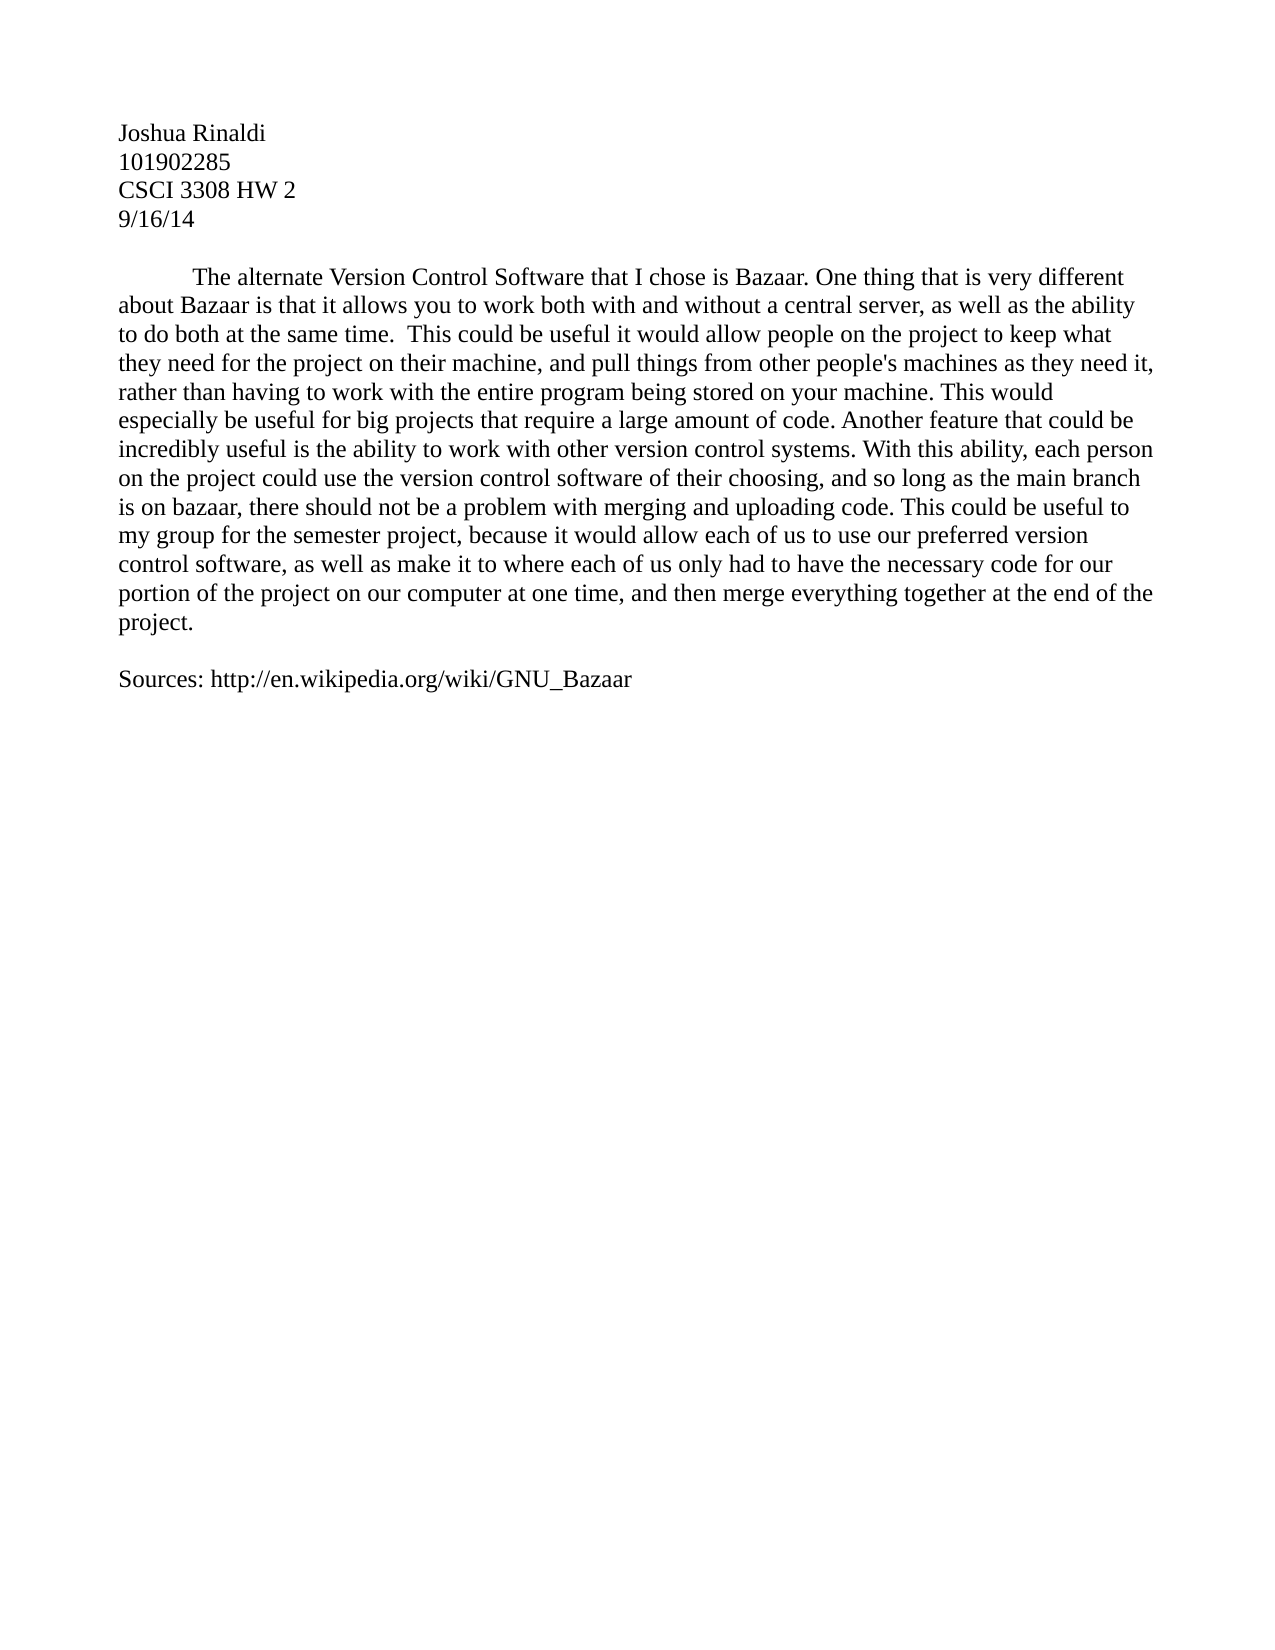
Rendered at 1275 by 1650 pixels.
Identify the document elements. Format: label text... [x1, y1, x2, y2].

text CSCI 3308 HW 2 [118, 176, 1157, 204]
text Joshua Rinaldi [118, 118, 1157, 147]
text 9/16/14 [118, 204, 1157, 233]
text The alternate Version Control Software that I chose is Bazaar. One thing that is very different about Bazaar is that it allows you to work both with and without a central server, as well as the ability to do both at the same time. This could be useful it would allow people on the project to keep what they need for the project on their machine, and pull things from other people's machines as they need it, rather than having to work with the entire program being stored on your machine. This would especially be useful for big projects that require a large amount of code. Another feature that could be incredibly useful is the ability to work with other version control systems. With this ability, each person on the project could use the version control software of their choosing, and so long as the main branch is on bazaar, there should not be a problem with merging and uploading code. This could be useful to my group for the semester project, because it would allow each of us to use our preferred version control software, as well as make it to where each of us only had to have the necessary code for our portion of the project on our computer at one time, and then merge everything together at the end of the project. [118, 262, 1157, 636]
text 101902285 [118, 147, 1157, 176]
text Sources: http://en.wikipedia.org/wiki/GNU_Bazaar [118, 664, 1157, 693]
